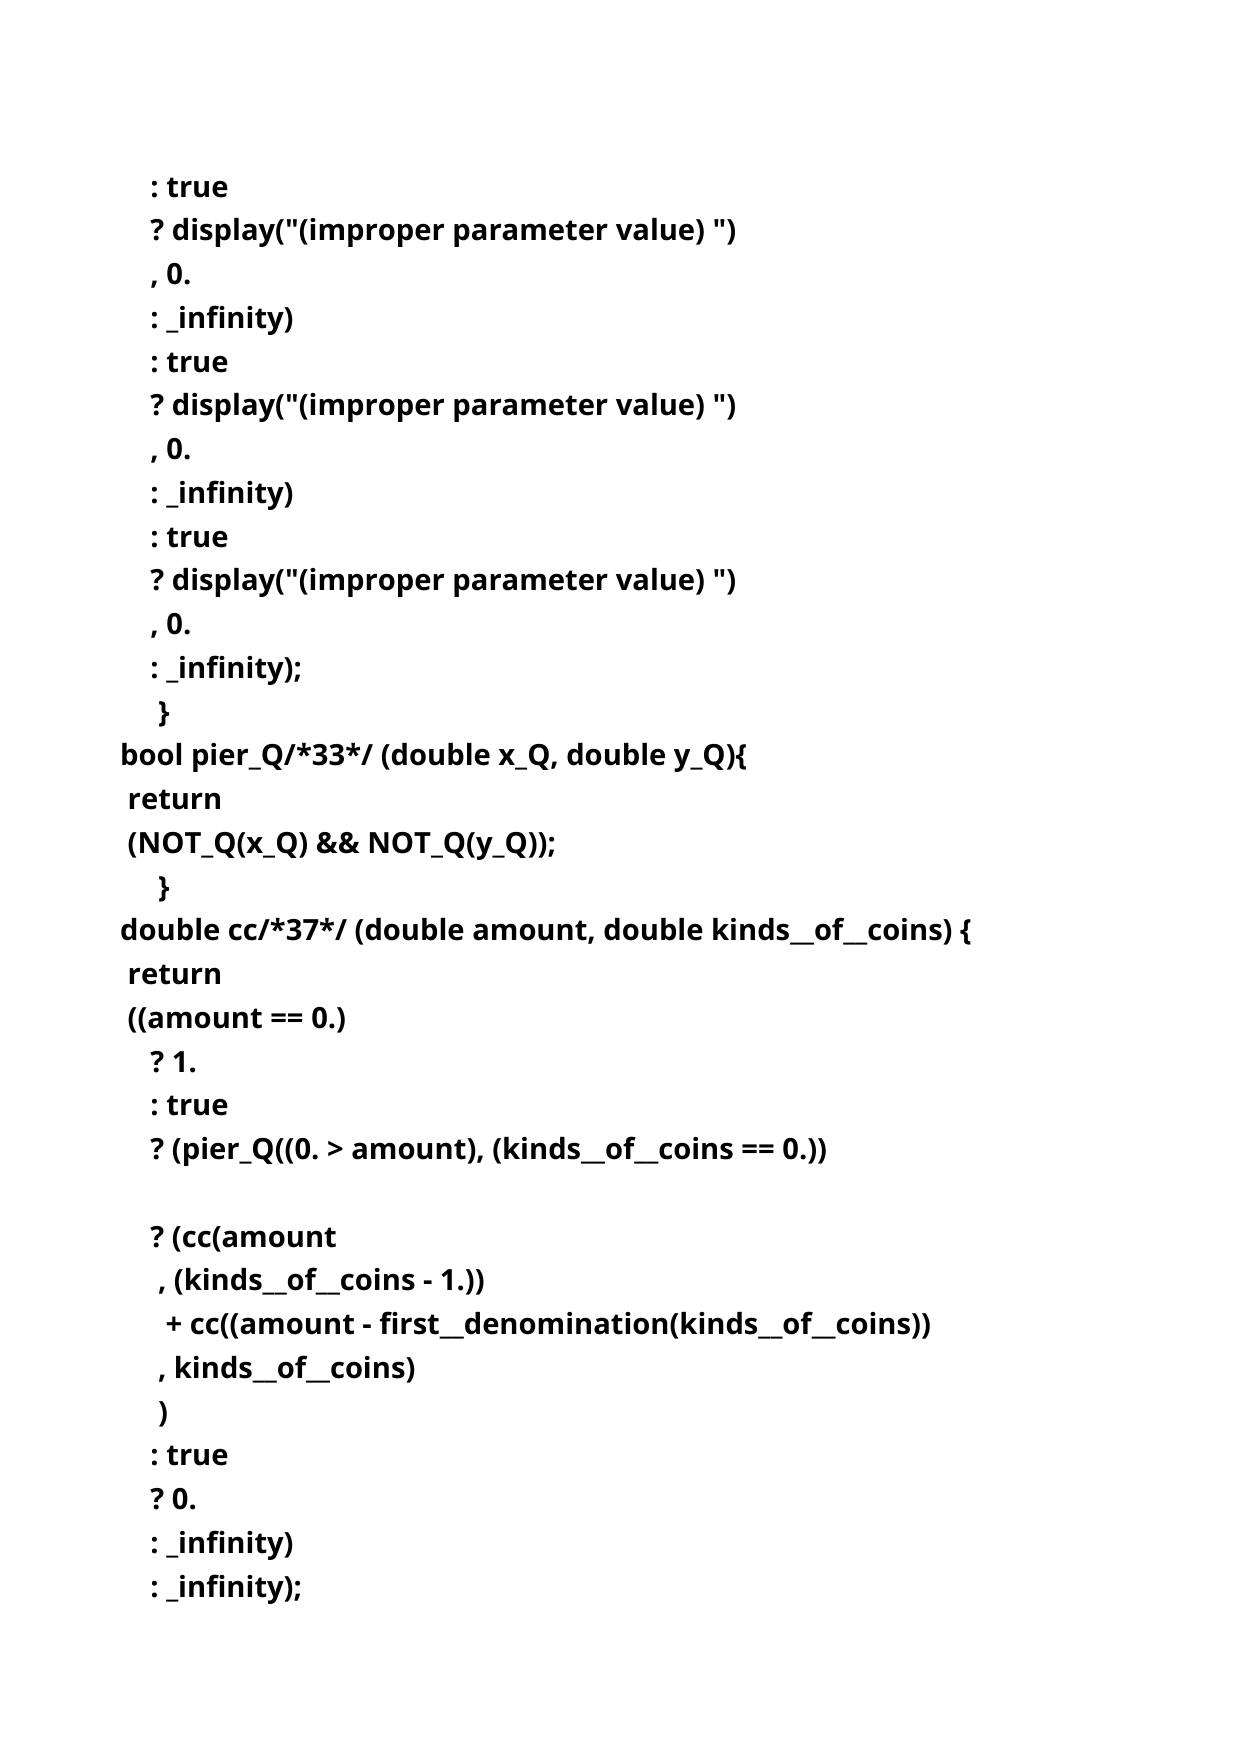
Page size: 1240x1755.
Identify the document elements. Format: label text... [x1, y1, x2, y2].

text , 0. [120, 599, 1119, 643]
text : true [120, 337, 1119, 381]
text + cc((amount - first__denomination(kinds__of__coins)) [120, 1299, 1119, 1343]
text : _infinity); [120, 1562, 1119, 1606]
text bool pier_Q/*33*/ (double x_Q, double y_Q){ [120, 731, 1119, 774]
text ? display("(improper parameter value) ") [120, 381, 1119, 424]
text : _infinity) [120, 468, 1119, 512]
text ? 0. [120, 1474, 1119, 1518]
text ? (pier_Q((0. > amount), (kinds__of__coins == 0.)) [120, 1124, 1119, 1168]
text ((amount == 0.) [120, 993, 1119, 1037]
text : true [120, 1431, 1119, 1474]
text : true [120, 512, 1119, 556]
text } [120, 687, 1119, 731]
text : true [120, 162, 1119, 206]
text ? display("(improper parameter value) ") [120, 206, 1119, 249]
text return [120, 774, 1119, 818]
text ? display("(improper parameter value) ") [120, 556, 1119, 599]
text , 0. [120, 424, 1119, 468]
text , (kinds__of__coins - 1.)) [120, 1256, 1119, 1299]
text ? (cc(amount [120, 1212, 1119, 1256]
text return [120, 949, 1119, 993]
text : _infinity); [120, 643, 1119, 687]
text } [120, 862, 1119, 906]
text : _infinity) [120, 1518, 1119, 1562]
text , 0. [120, 249, 1119, 293]
text ) [120, 1387, 1119, 1431]
text (NOT_Q(x_Q) && NOT_Q(y_Q)); [120, 818, 1119, 862]
text ? 1. [120, 1037, 1119, 1081]
text double cc/*37*/ (double amount, double kinds__of__coins) { [120, 906, 1119, 949]
text : _infinity) [120, 293, 1119, 337]
text : true [120, 1081, 1119, 1124]
text , kinds__of__coins) [120, 1343, 1119, 1387]
